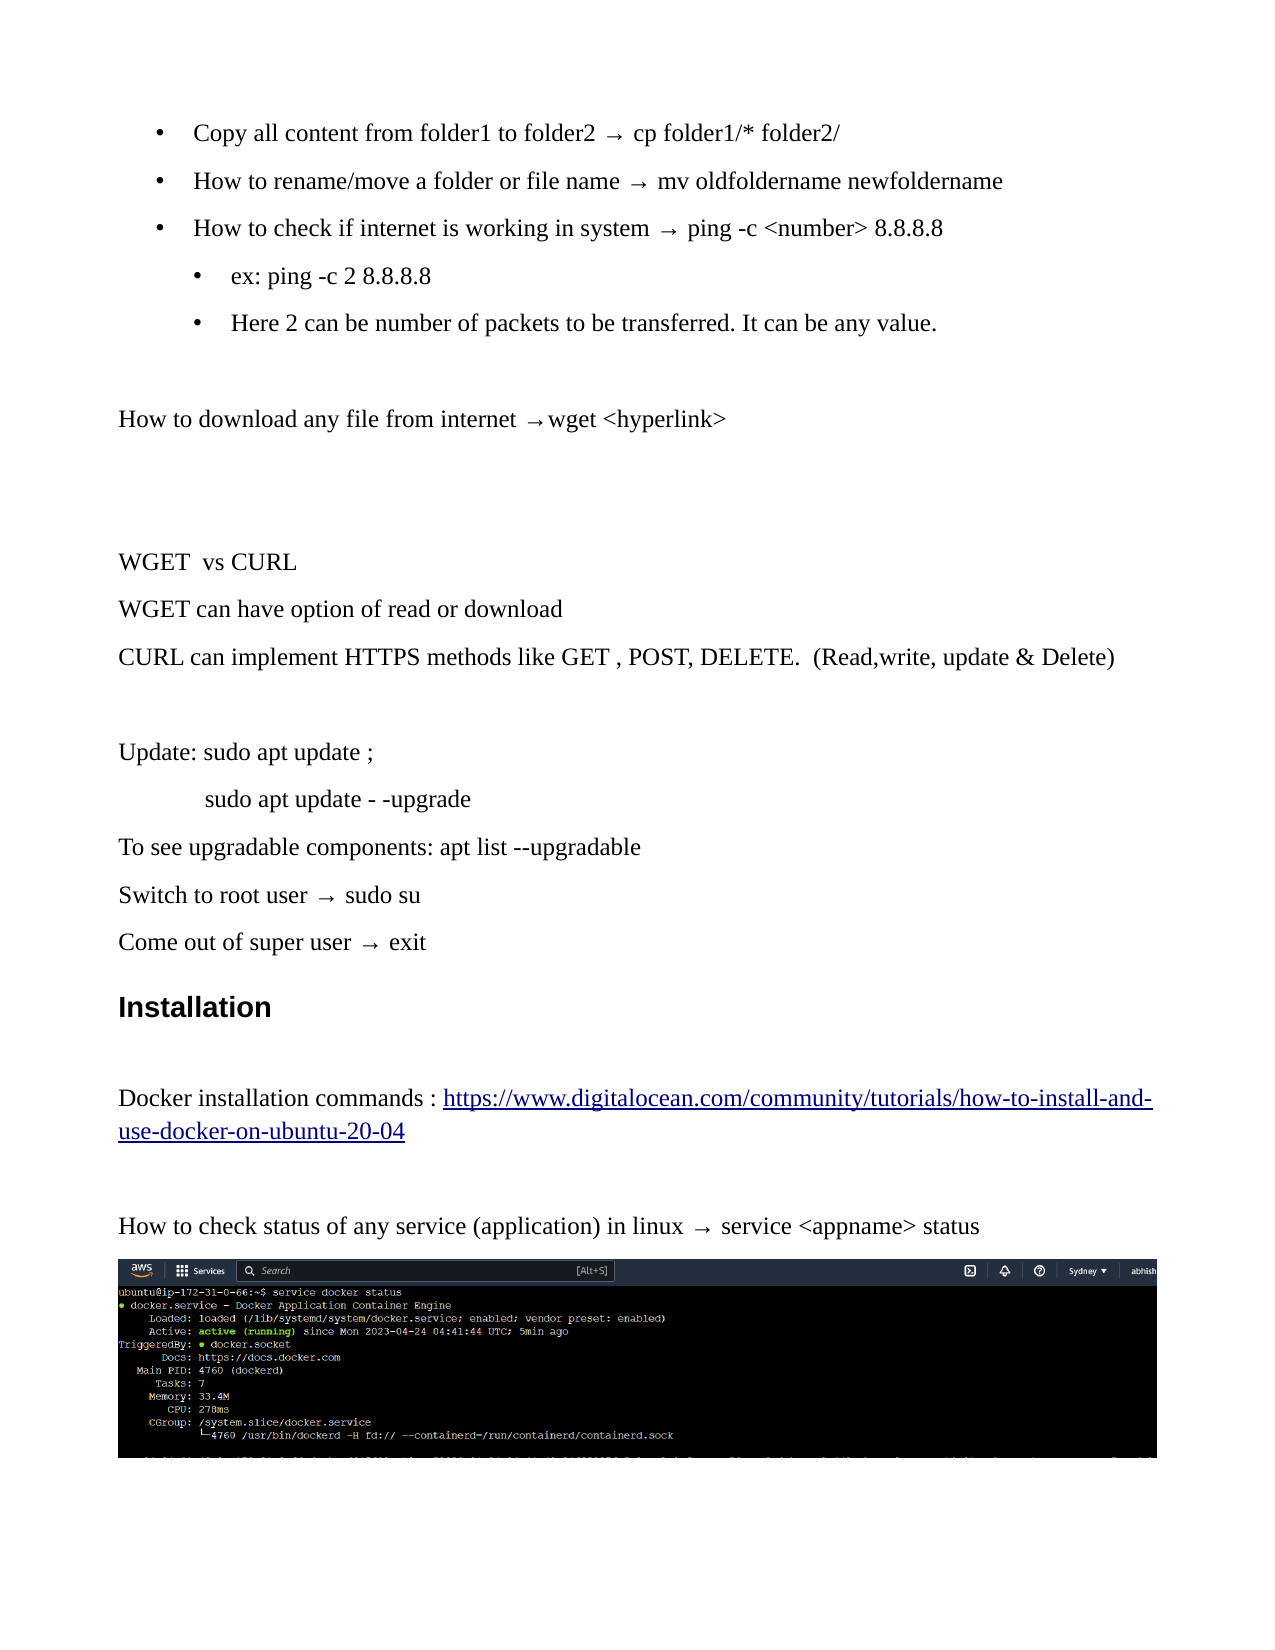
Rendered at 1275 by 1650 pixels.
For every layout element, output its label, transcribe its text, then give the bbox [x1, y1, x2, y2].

text WGET can have option of read or download [118, 594, 1157, 623]
list How to rename/move a folder or file name → mv oldfoldername newfoldername [156, 166, 1157, 194]
text Update: sudo apt update ; [118, 737, 1157, 766]
text WGET vs CURL [118, 547, 1157, 575]
picture [118, 1259, 1157, 1458]
text How to check status of any service (application) in linux → service <appname> status [118, 1211, 1157, 1240]
list Here 2 can be number of packets to be transferred. It can be any value. [193, 308, 1157, 337]
text Come out of super user → exit [118, 927, 1157, 956]
text sudo apt update - -upgrade [118, 784, 1157, 813]
text To see upgradable components: apt list --upgradable [118, 832, 1157, 861]
text CURL can implement HTTPS methods like GET , POST, DELETE. (Read,write, update & Delete) [118, 642, 1157, 671]
text Switch to root user → sudo su [118, 880, 1157, 908]
list How to check if internet is working in system → ping -c <number> 8.8.8.8 [156, 213, 1157, 242]
text Docker installation commands : https://www.digitalocean.com/community/tutorials/how-to-install-and-use-docker-on-ubuntu-20-04 [118, 1083, 1157, 1145]
list Copy all content from folder1 to folder2 → cp folder1/* folder2/ [156, 118, 1157, 147]
list ex: ping -c 2 8.8.8.8 [193, 261, 1157, 290]
subtitle Installation [118, 989, 1157, 1023]
text How to download any file from internet →wget <hyperlink> [118, 404, 1157, 432]
